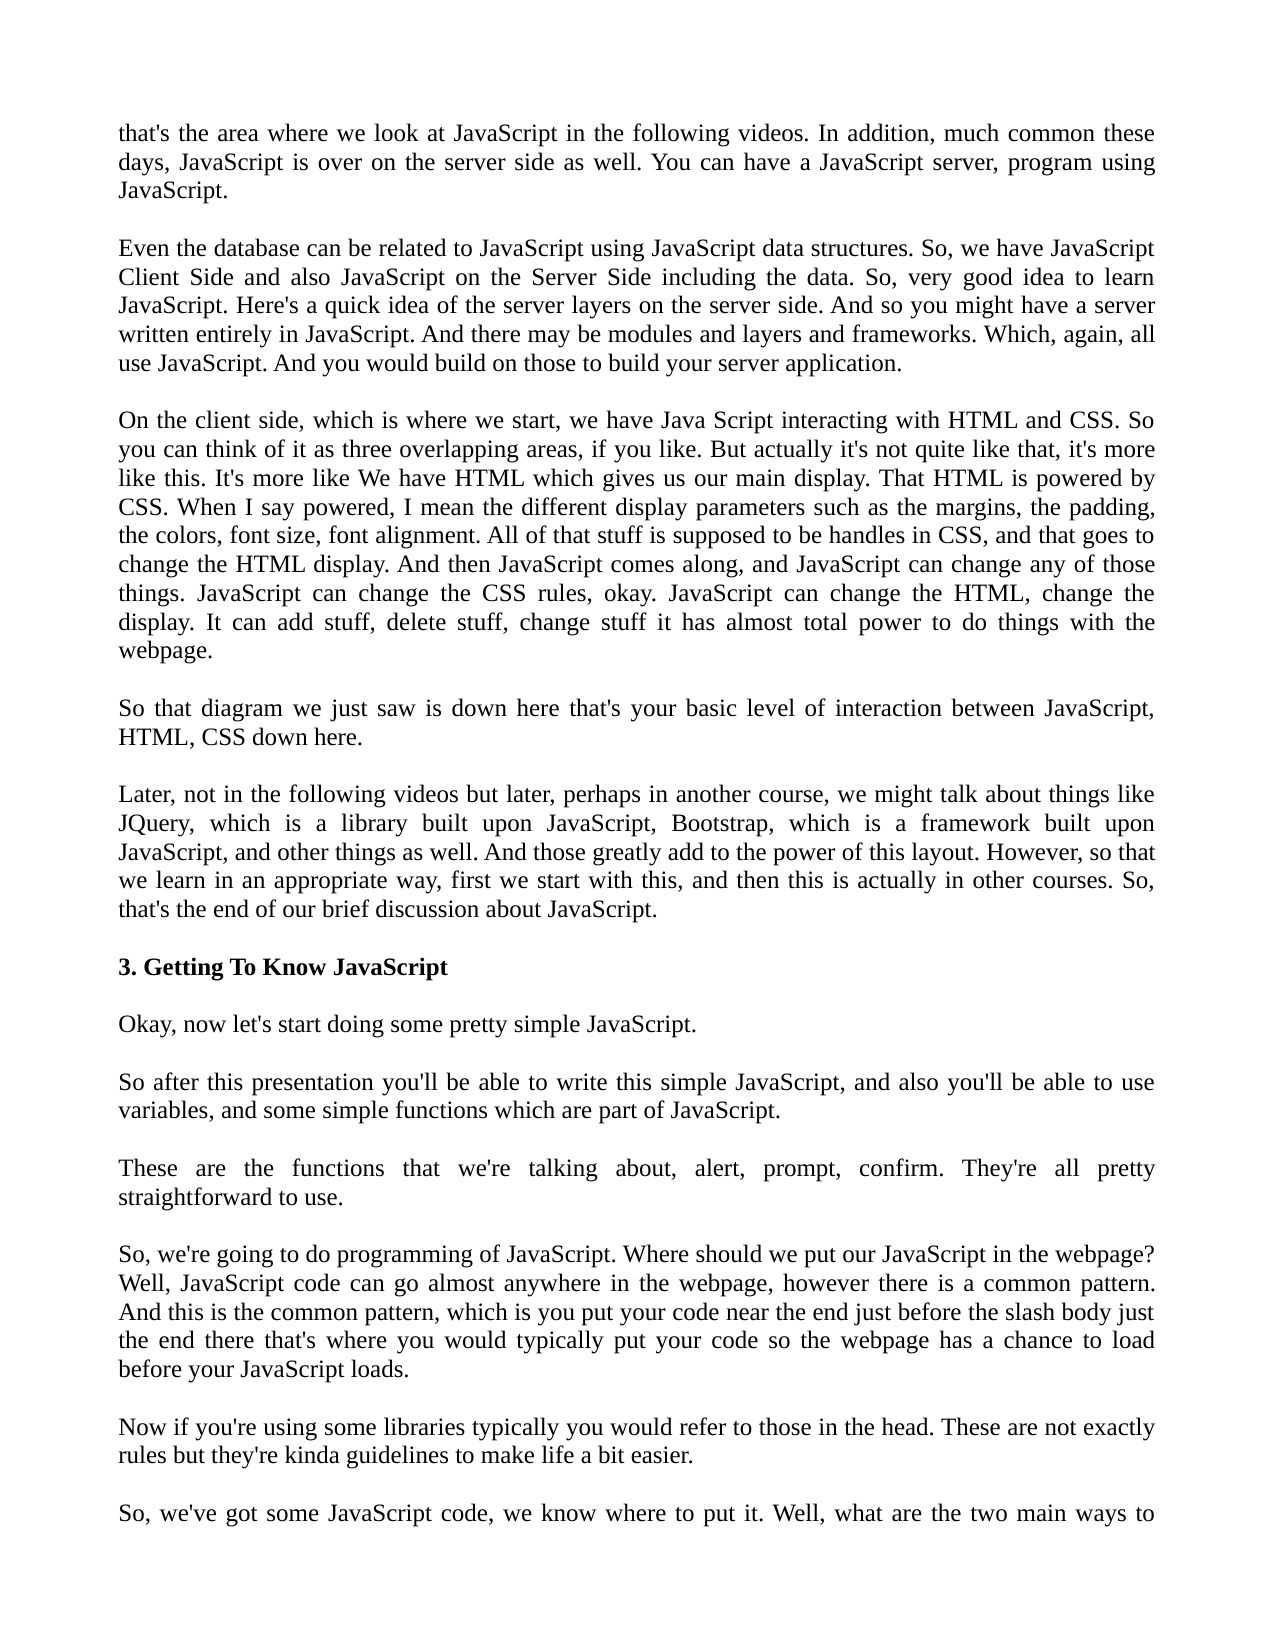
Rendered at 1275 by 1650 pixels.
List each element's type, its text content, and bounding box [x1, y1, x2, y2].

text that's the area where we look at JavaScript in the following videos. In addition, much common these days, JavaScript is over on the server side as well. You can have a JavaScript server, program using JavaScript. [118, 118, 1157, 204]
text Now if you're using some libraries typically you would refer to those in the head. These are not exactly rules but they're kinda guidelines to make life a bit easier. [118, 1412, 1157, 1469]
text Later, not in the following videos but later, perhaps in another course, we might talk about things like JQuery, which is a library built upon JavaScript, Bootstrap, which is a framework built upon JavaScript, and other things as well. And those greatly add to the power of this layout. However, so that we learn in an appropriate way, first we start with this, and then this is actually in other courses. So, that's the end of our brief discussion about JavaScript. [118, 779, 1157, 923]
text So, we're going to do programming of JavaScript. Where should we put our JavaScript in the webpage? Well, JavaScript code can go almost anywhere in the webpage, however there is a common pattern. And this is the common pattern, which is you put your code near the end just before the slash body just the end there that's where you would typically put your code so the webpage has a chance to load before your JavaScript loads. [118, 1239, 1157, 1383]
text So, we've got some JavaScript code, we know where to put it. Well, what are the two main ways to [118, 1498, 1157, 1527]
text So after this presentation you'll be able to write this simple JavaScript, and also you'll be able to use variables, and some simple functions which are part of JavaScript. [118, 1067, 1157, 1124]
text On the client side, which is where we start, we have Java Script interacting with HTML and CSS. So you can think of it as three overlapping areas, if you like. But actually it's not quite like that, it's more like this. It's more like We have HTML which gives us our main display. That HTML is powered by CSS. When I say powered, I mean the different display parameters such as the margins, the padding, the colors, font size, font alignment. All of that stuff is supposed to be handles in CSS, and that goes to change the HTML display. And then JavaScript comes along, and JavaScript can change any of those things. JavaScript can change the CSS rules, okay. JavaScript can change the HTML, change the display. It can add stuff, delete stuff, change stuff it has almost total power to do things with the webpage. [118, 406, 1157, 664]
text So that diagram we just saw is down here that's your basic level of interaction between JavaScript, HTML, CSS down here. [118, 693, 1157, 751]
text Even the database can be related to JavaScript using JavaScript data structures. So, we have JavaScript Client Side and also JavaScript on the Server Side including the data. So, very good idea to learn JavaScript. Here's a quick idea of the server layers on the server side. And so you might have a server written entirely in JavaScript. And there may be modules and layers and frameworks. Which, again, all use JavaScript. And you would build on those to build your server application. [118, 233, 1157, 377]
text 3. Getting To Know JavaScript [118, 952, 1157, 981]
text These are the functions that we're talking about, alert, prompt, confirm. They're all pretty straightforward to use. [118, 1153, 1157, 1211]
text Okay, now let's start doing some pretty simple JavaScript. [118, 1009, 1157, 1038]
